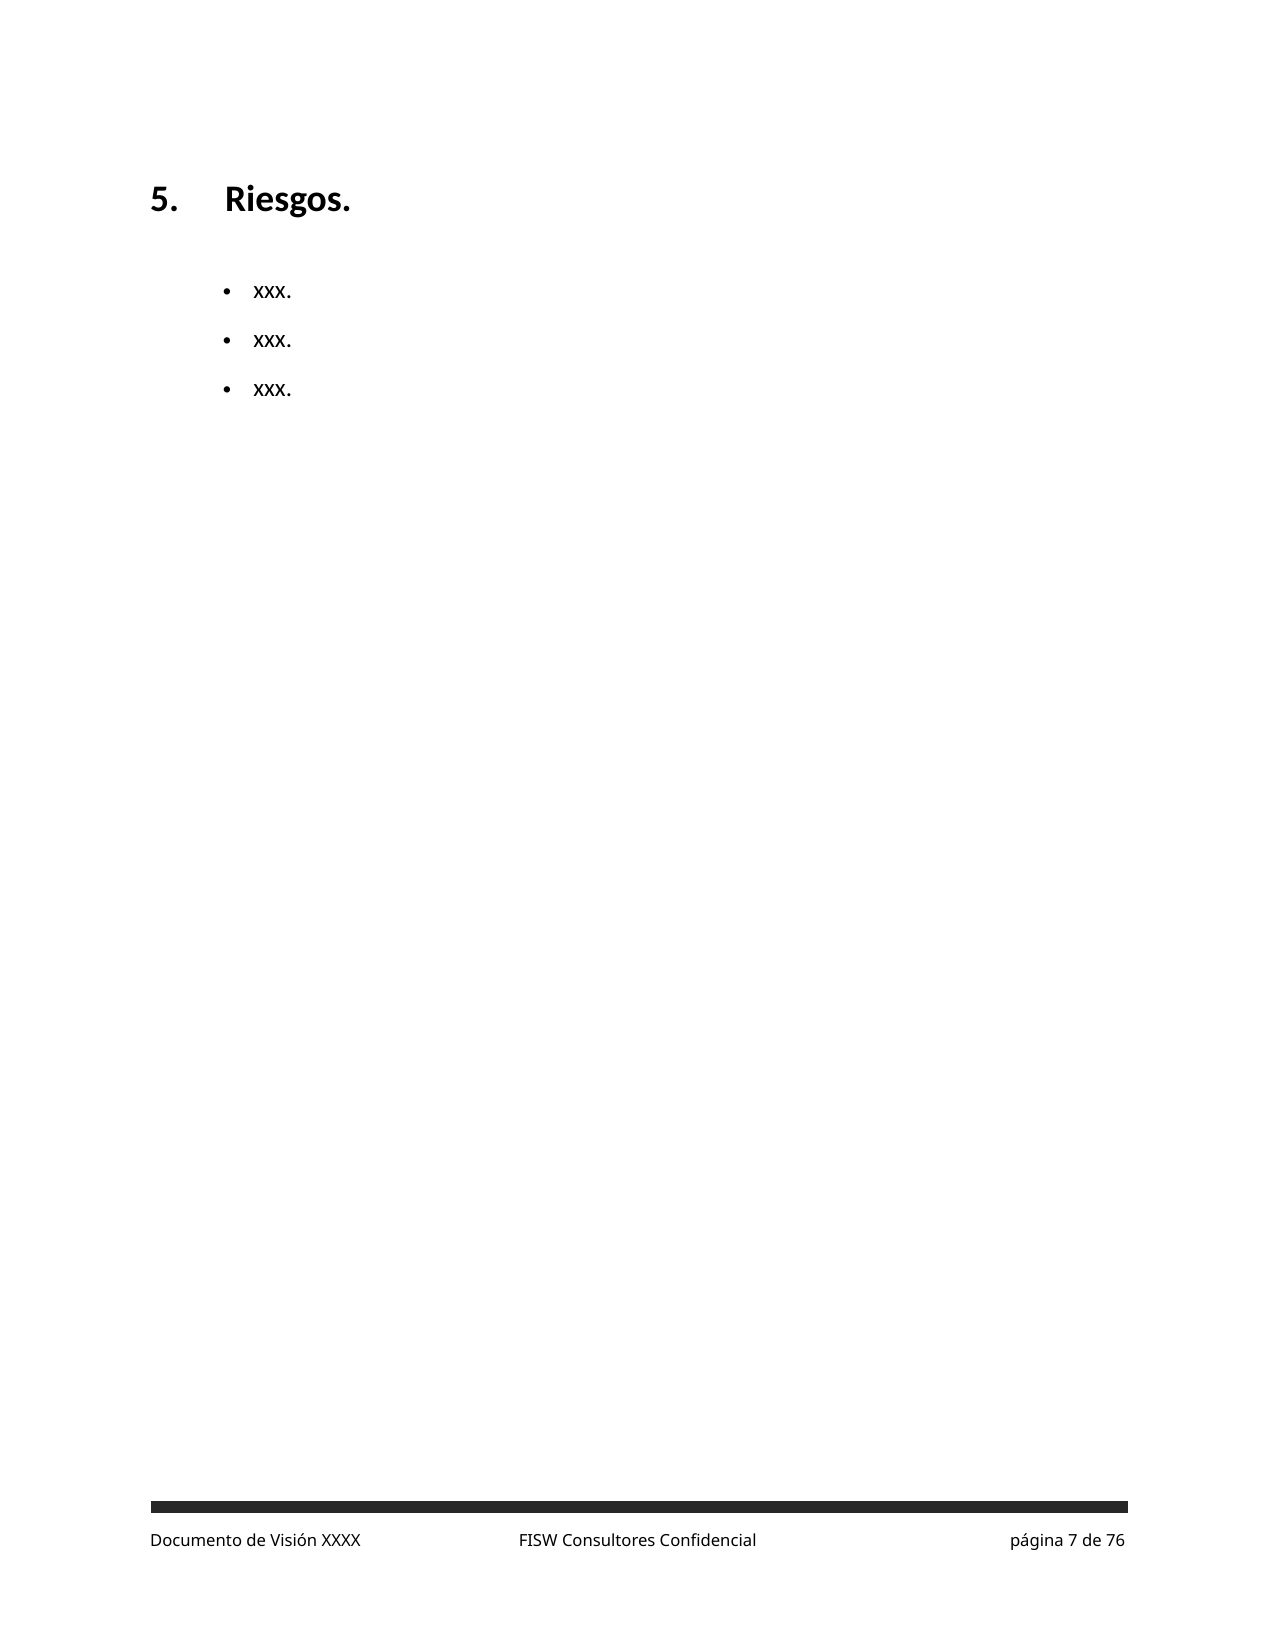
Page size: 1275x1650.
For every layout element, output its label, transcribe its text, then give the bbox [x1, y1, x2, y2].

list xxx. [224, 274, 1125, 304]
subtitle 5. Riesgos. [150, 175, 1125, 221]
list xxx. [224, 323, 1125, 354]
list xxx. [224, 372, 1125, 403]
